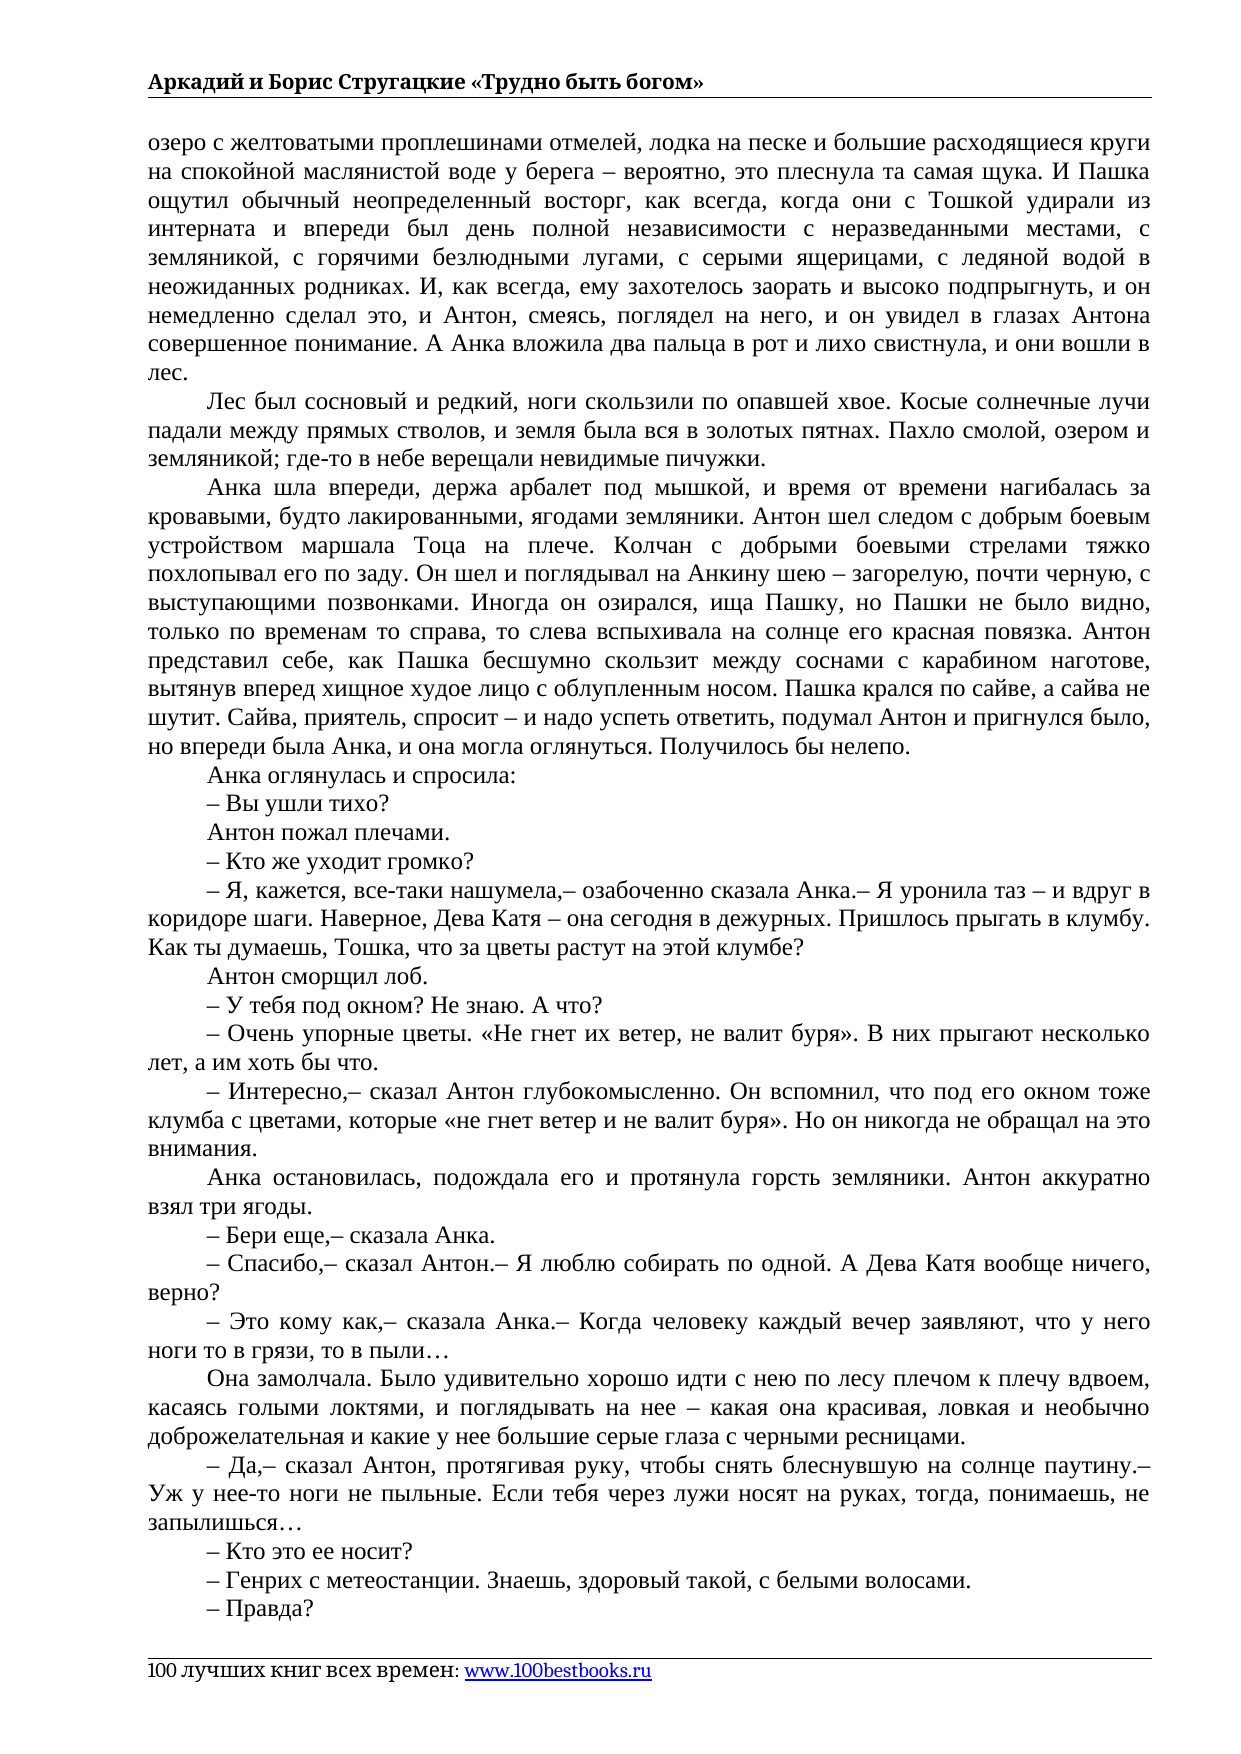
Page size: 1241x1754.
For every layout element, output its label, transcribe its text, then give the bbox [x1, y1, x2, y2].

text – Генрих с метеостанции. Знаешь, здоровый такой, с белыми волосами. [148, 1565, 1152, 1593]
text озеро с желтоватыми проплешинами отмелей, лодка на песке и большие расходящиеся круги на спокойной маслянистой воде у берега – вероятно, это плеснула та самая щука. И Пашка ощутил обычный неопределенный восторг, как всегда, когда они с Тошкой удирали из интерната и впереди был день полной независимости с неразведанными местами, с земляникой, с горячими безлюдными лугами, с серыми ящерицами, с ледяной водой в неожиданных родниках. И, как всегда, ему захотелось заорать и высоко подпрыгнуть, и он немедленно сделал это, и Антон, смеясь, поглядел на него, и он увидел в глазах Антона совершенное понимание. А Анка вложила два пальца в рот и лихо свистнула, и они вошли в лес. [148, 127, 1152, 386]
text Анка шла впереди, держа арбалет под мышкой, и время от времени нагибалась за кровавыми, будто лакированными, ягодами земляники. Антон шел следом с добрым боевым устройством маршала Тоца на плече. Колчан с добрыми боевыми стрелами тяжко похлопывал его по заду. Он шел и поглядывал на Анкину шею – загорелую, почти черную, с выступающими позвонками. Иногда он озирался, ища Пашку, но Пашки не было видно, только по временам то справа, то слева вспыхивала на солнце его красная повязка. Антон представил себе, как Пашка бесшумно скользит между соснами с карабином наготове, вытянув вперед хищное худое лицо с облупленным носом. Пашка крался по сайве, а сайва не шутит. Сайва, приятель, спросит – и надо успеть ответить, подумал Антон и пригнулся было, но впереди была Анка, и она могла оглянуться. Получилось бы нелепо. [148, 472, 1152, 760]
text – Кто это ее носит? [148, 1536, 1152, 1565]
text – Я, кажется, все-таки нашумела,– озабоченно сказала Анка.– Я уронила таз – и вдруг в коридоре шаги. Наверное, Дева Катя – она сегодня в дежурных. Пришлось прыгать в клумбу. Как ты думаешь, Тошка, что за цветы растут на этой клумбе? [148, 875, 1152, 961]
text – Правда? [148, 1593, 1152, 1622]
text – Очень упорные цветы. «Не гнет их ветер, не валит буря». В них прыгают несколько лет, а им хоть бы что. [148, 1018, 1152, 1076]
text – Интересно,– сказал Антон глубокомысленно. Он вспомнил, что под его окном тоже клумба с цветами, которые «не гнет ветер и не валит буря». Но он никогда не обращал на это внимания. [148, 1076, 1152, 1162]
text Антон пожал плечами. [148, 817, 1152, 846]
text Она замолчала. Было удивительно хорошо идти с нею по лесу плечом к плечу вдвоем, касаясь голыми локтями, и поглядывать на нее – какая она красивая, ловкая и необычно доброжелательная и какие у нее большие серые глаза с черными ресницами. [148, 1363, 1152, 1450]
text Анка остановилась, подождала его и протянула горсть земляники. Антон аккуратно взял три ягоды. [148, 1162, 1152, 1220]
text – Спасибо,– сказал Антон.– Я люблю собирать по одной. А Дева Катя вообще ничего, верно? [148, 1248, 1152, 1306]
text – У тебя под окном? Не знаю. А что? [148, 990, 1152, 1018]
text – Вы ушли тихо? [148, 788, 1152, 817]
text – Да,– сказал Антон, протягивая руку, чтобы снять блеснувшую на солнце паутину.– Уж у нее-то ноги не пыльные. Если тебя через лужи носят на руках, тогда, понимаешь, не запылишься… [148, 1450, 1152, 1536]
text Лес был сосновый и редкий, ноги скользили по опавшей хвое. Косые солнечные лучи падали между прямых стволов, и земля была вся в золотых пятнах. Пахло смолой, озером и земляникой; где-то в небе верещали невидимые пичужки. [148, 386, 1152, 472]
text Анка оглянулась и спросила: [148, 760, 1152, 788]
text Антон сморщил лоб. [148, 961, 1152, 990]
text – Кто же уходит громко? [148, 846, 1152, 875]
text – Это кому как,– сказала Анка.– Когда человеку каждый вечер заявляют, что у него ноги то в грязи, то в пыли… [148, 1306, 1152, 1363]
text – Бери еще,– сказала Анка. [148, 1220, 1152, 1248]
